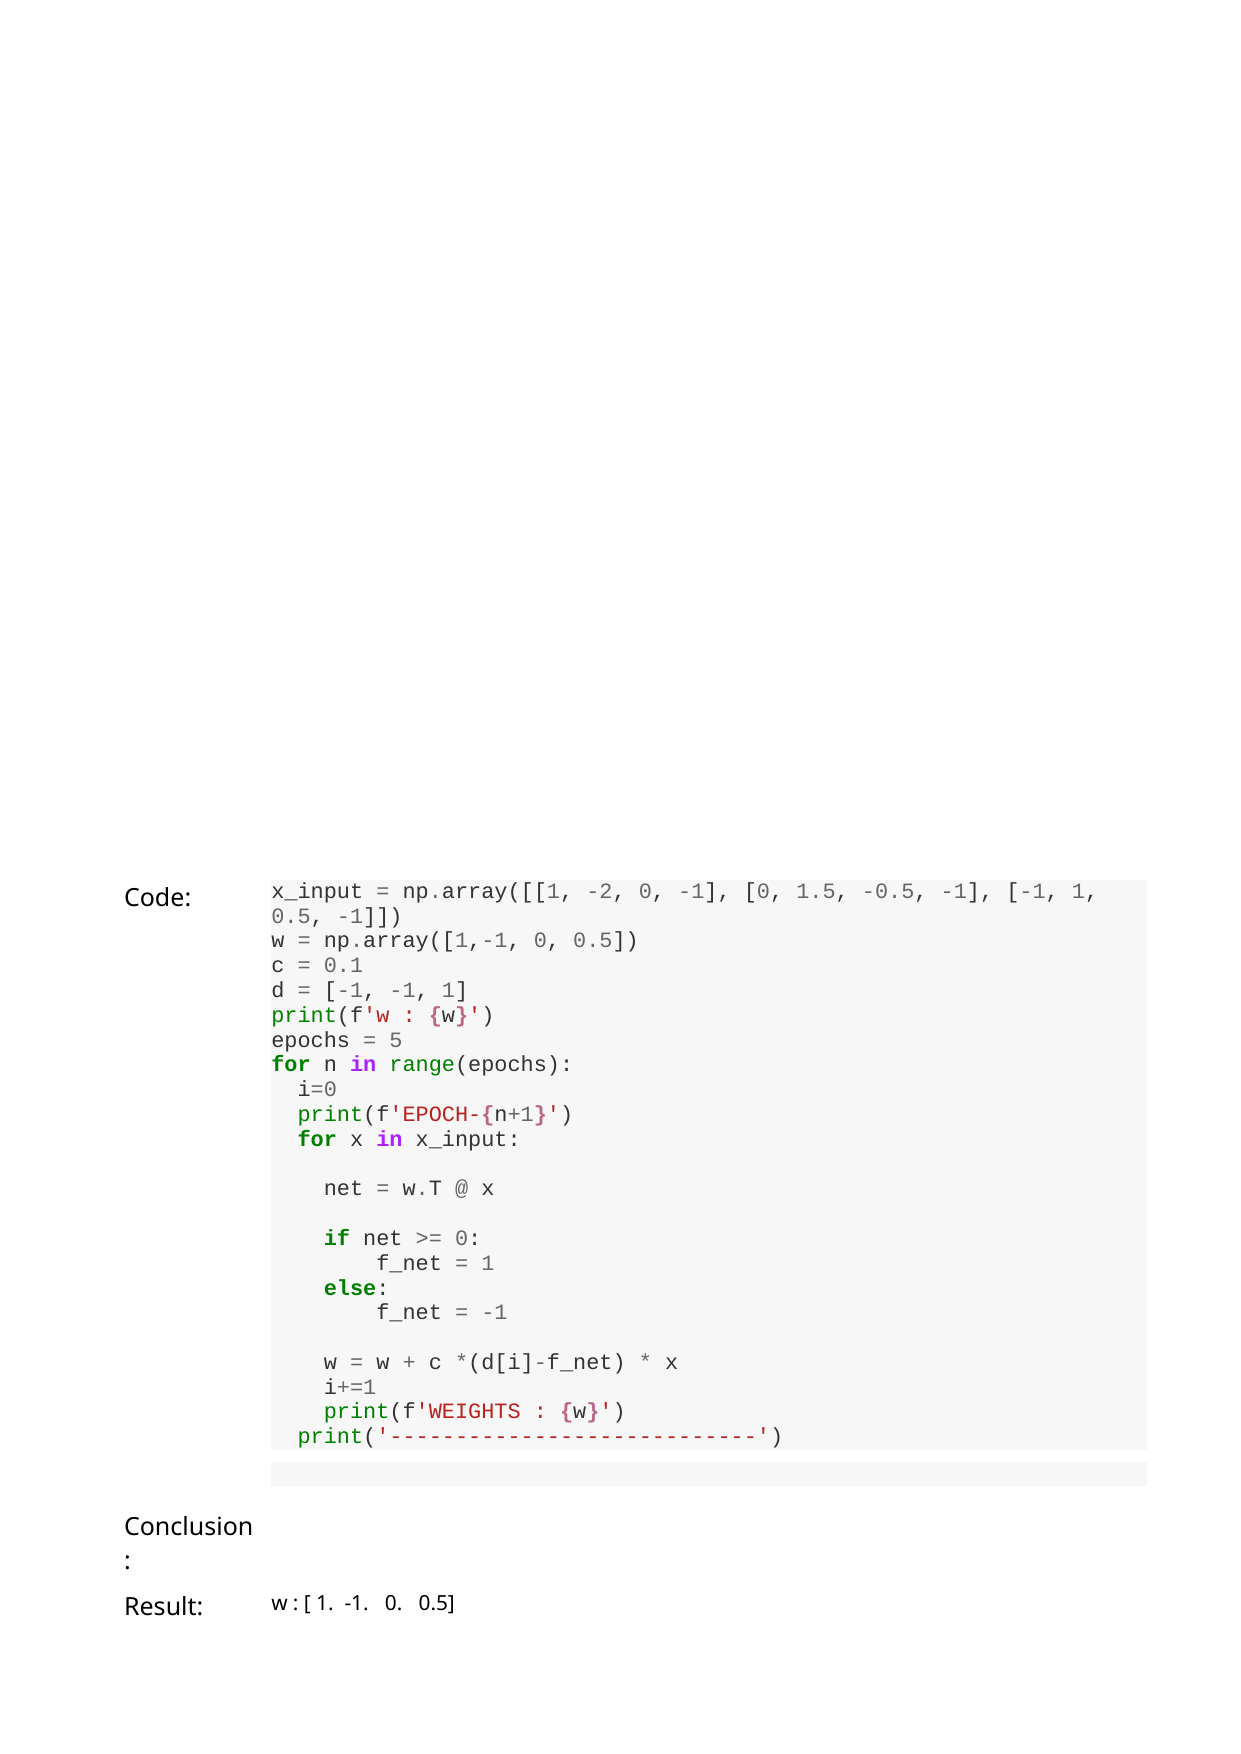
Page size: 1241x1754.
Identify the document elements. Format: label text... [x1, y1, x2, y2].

table_cell [119, 45, 265, 874]
table_cell [266, 45, 1153, 874]
table_cell Code: [119, 875, 265, 1456]
table_cell w : [ 1. -1. 0. 0.5] [266, 1583, 1153, 1628]
table_cell [266, 1457, 1153, 1502]
table_cell Conclusion: [119, 1503, 265, 1582]
table_cell [119, 1457, 265, 1502]
table_cell x_input = np.array([[1, -2, 0, -1], [0, 1.5, -0.5, -1], [-1, 1, 0.5, -1]]) w = np.array([1,-1, 0, 0.5]) c = 0.1 d = [-1, -1, 1] print(f'w : {w}') epochs = 5 for n in range(epochs): i=0 print(f'EPOCH-{n+1}') for x in x_input: net = w.T @ x if net >= 0: f_net = 1 else: f_net = -1 w = w + c *(d[i]-f_net) * x i+=1 print(f'WEIGHTS : {w}') print('----------------------------') [266, 875, 1153, 1456]
table_cell Result: [119, 1583, 265, 1628]
table_cell [266, 1503, 1153, 1582]
